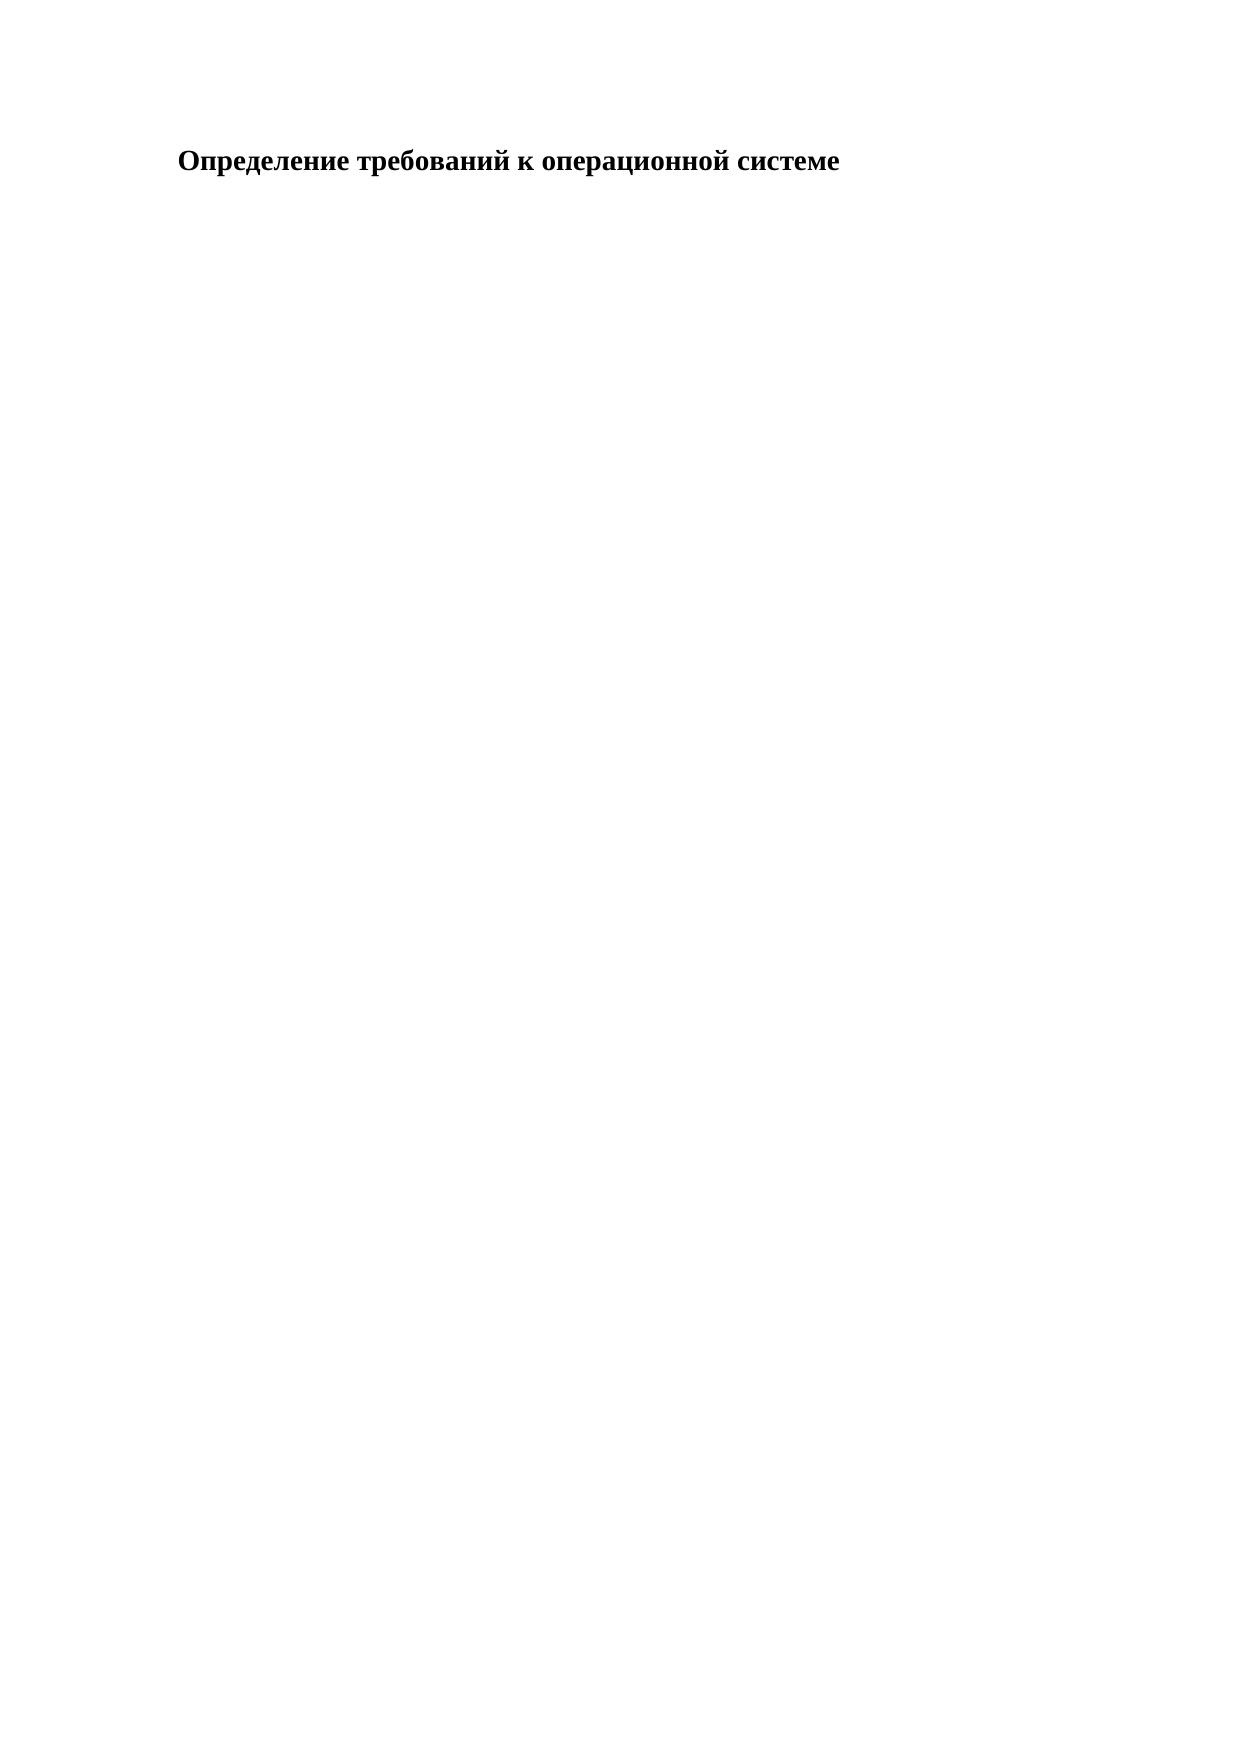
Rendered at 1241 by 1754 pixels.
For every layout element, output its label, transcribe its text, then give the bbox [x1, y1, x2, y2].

subtitle Определение требований к операционной системе [177, 143, 1152, 177]
